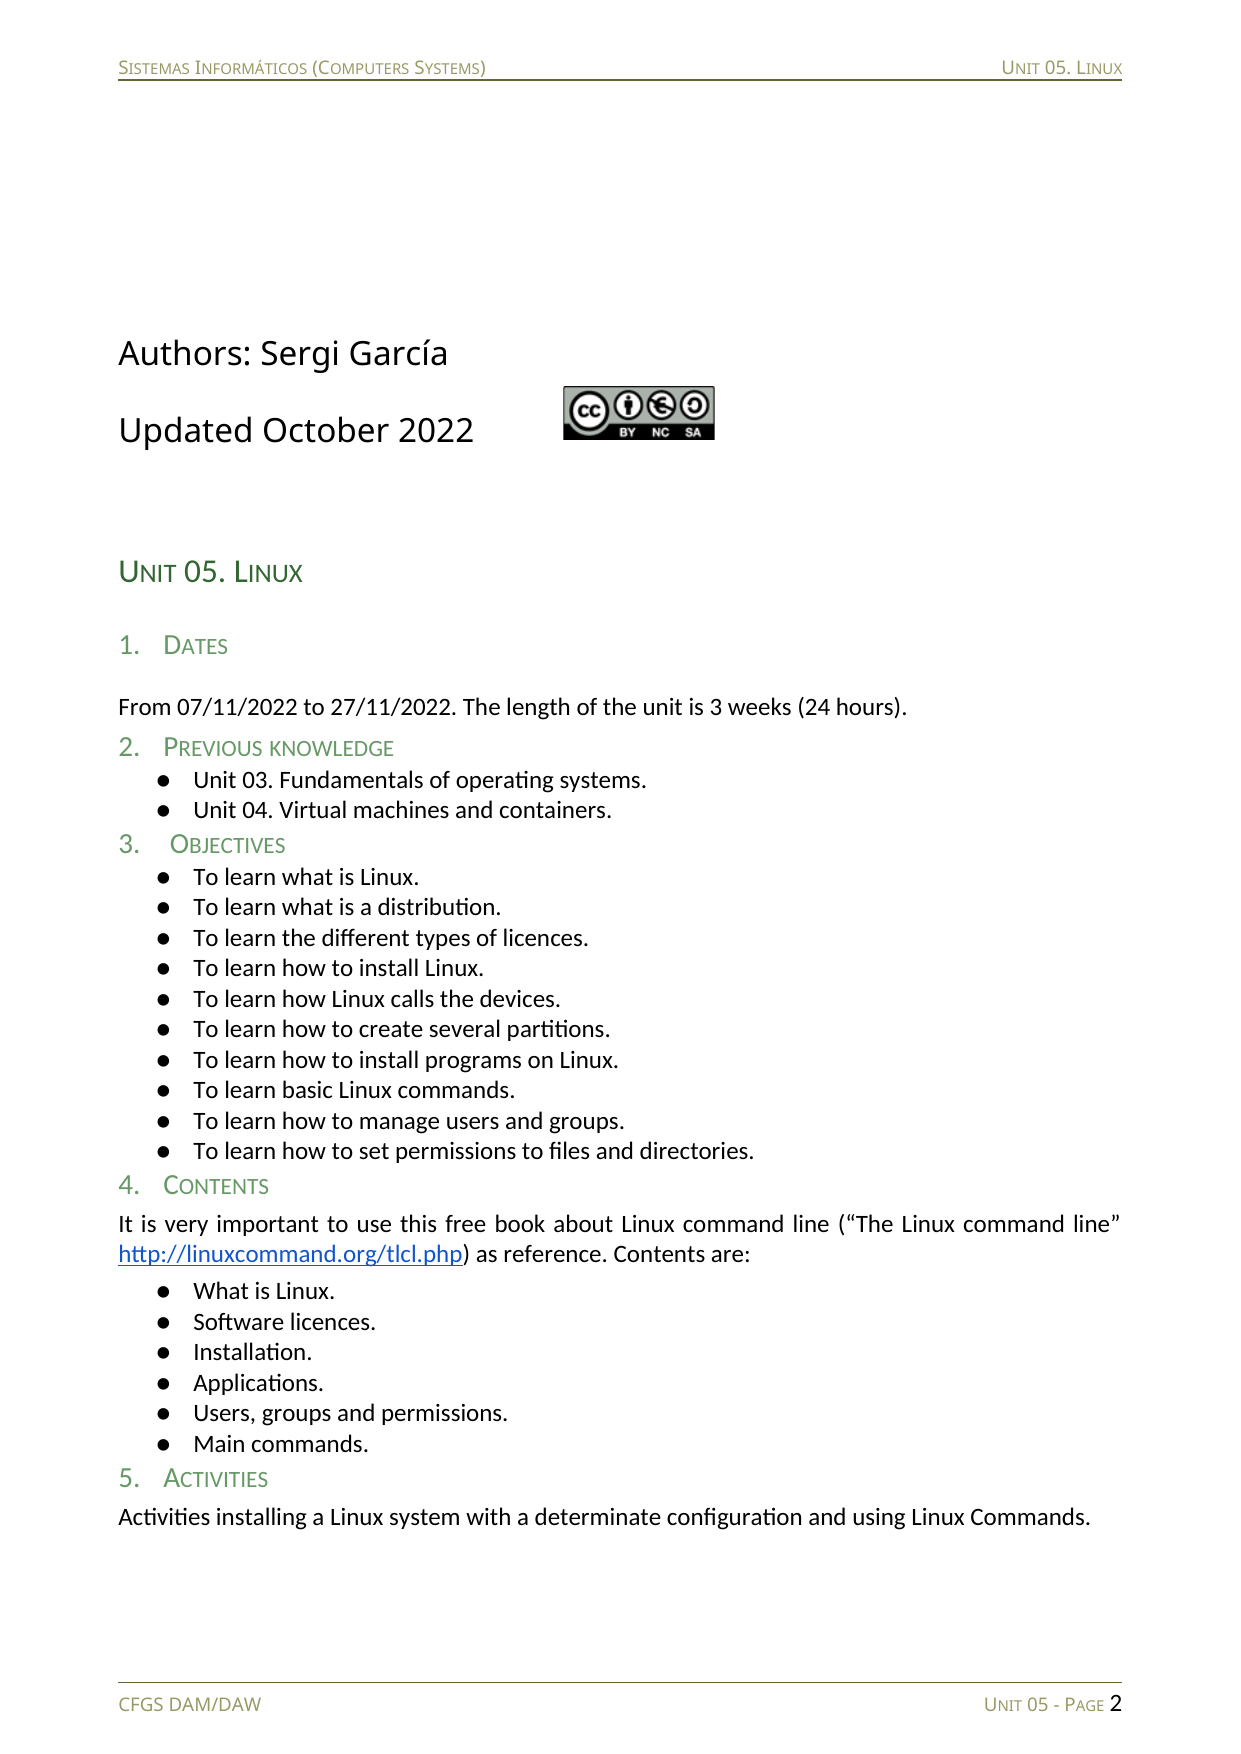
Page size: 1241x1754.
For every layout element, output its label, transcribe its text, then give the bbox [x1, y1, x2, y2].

text Updated October 2022 [118, 407, 1122, 453]
list To learn how to create several partitions. [156, 1013, 1122, 1044]
text Unit 05. Linux [118, 550, 1122, 591]
list To learn what is Linux. [156, 861, 1122, 891]
list What is Linux. [156, 1276, 1122, 1306]
list To learn basic Linux commands. [156, 1074, 1122, 1105]
list Unit 03. Fundamentals of operating systems. [156, 764, 1122, 794]
subtitle Previous knowledge [118, 728, 1122, 764]
list Software licences. [156, 1306, 1122, 1337]
subtitle Dates [118, 626, 1122, 661]
subtitle Objectives [118, 825, 1122, 861]
text It is very important to use this free book about Linux command line (“The Linux command line” http://linuxcommand.org/tlcl.php) as reference. Contents are: [118, 1208, 1122, 1269]
list To learn how to set permissions to files and directories. [156, 1135, 1122, 1166]
list To learn how to install programs on Linux. [156, 1044, 1122, 1074]
list Users, groups and permissions. [156, 1398, 1122, 1428]
list To learn what is a distribution. [156, 891, 1122, 922]
list Main commands. [156, 1428, 1122, 1459]
list To learn how to install Linux. [156, 952, 1122, 983]
list To learn the different types of licences. [156, 922, 1122, 952]
text Authors: Sergi García [118, 329, 1122, 375]
list Unit 04. Virtual machines and containers. [156, 794, 1122, 825]
subtitle Contents [118, 1166, 1122, 1202]
list Installation. [156, 1337, 1122, 1367]
text From 07/11/2022 to 27/11/2022. The length of the unit is 3 weeks (24 hours). [118, 691, 1122, 722]
list Applications. [156, 1367, 1122, 1398]
subtitle Activities [118, 1459, 1122, 1494]
picture [563, 386, 715, 440]
list To learn how Linux calls the devices. [156, 983, 1122, 1013]
list To learn how to manage users and groups. [156, 1105, 1122, 1135]
text Activities installing a Linux system with a determinate configuration and using Linux Commands. [118, 1501, 1122, 1531]
